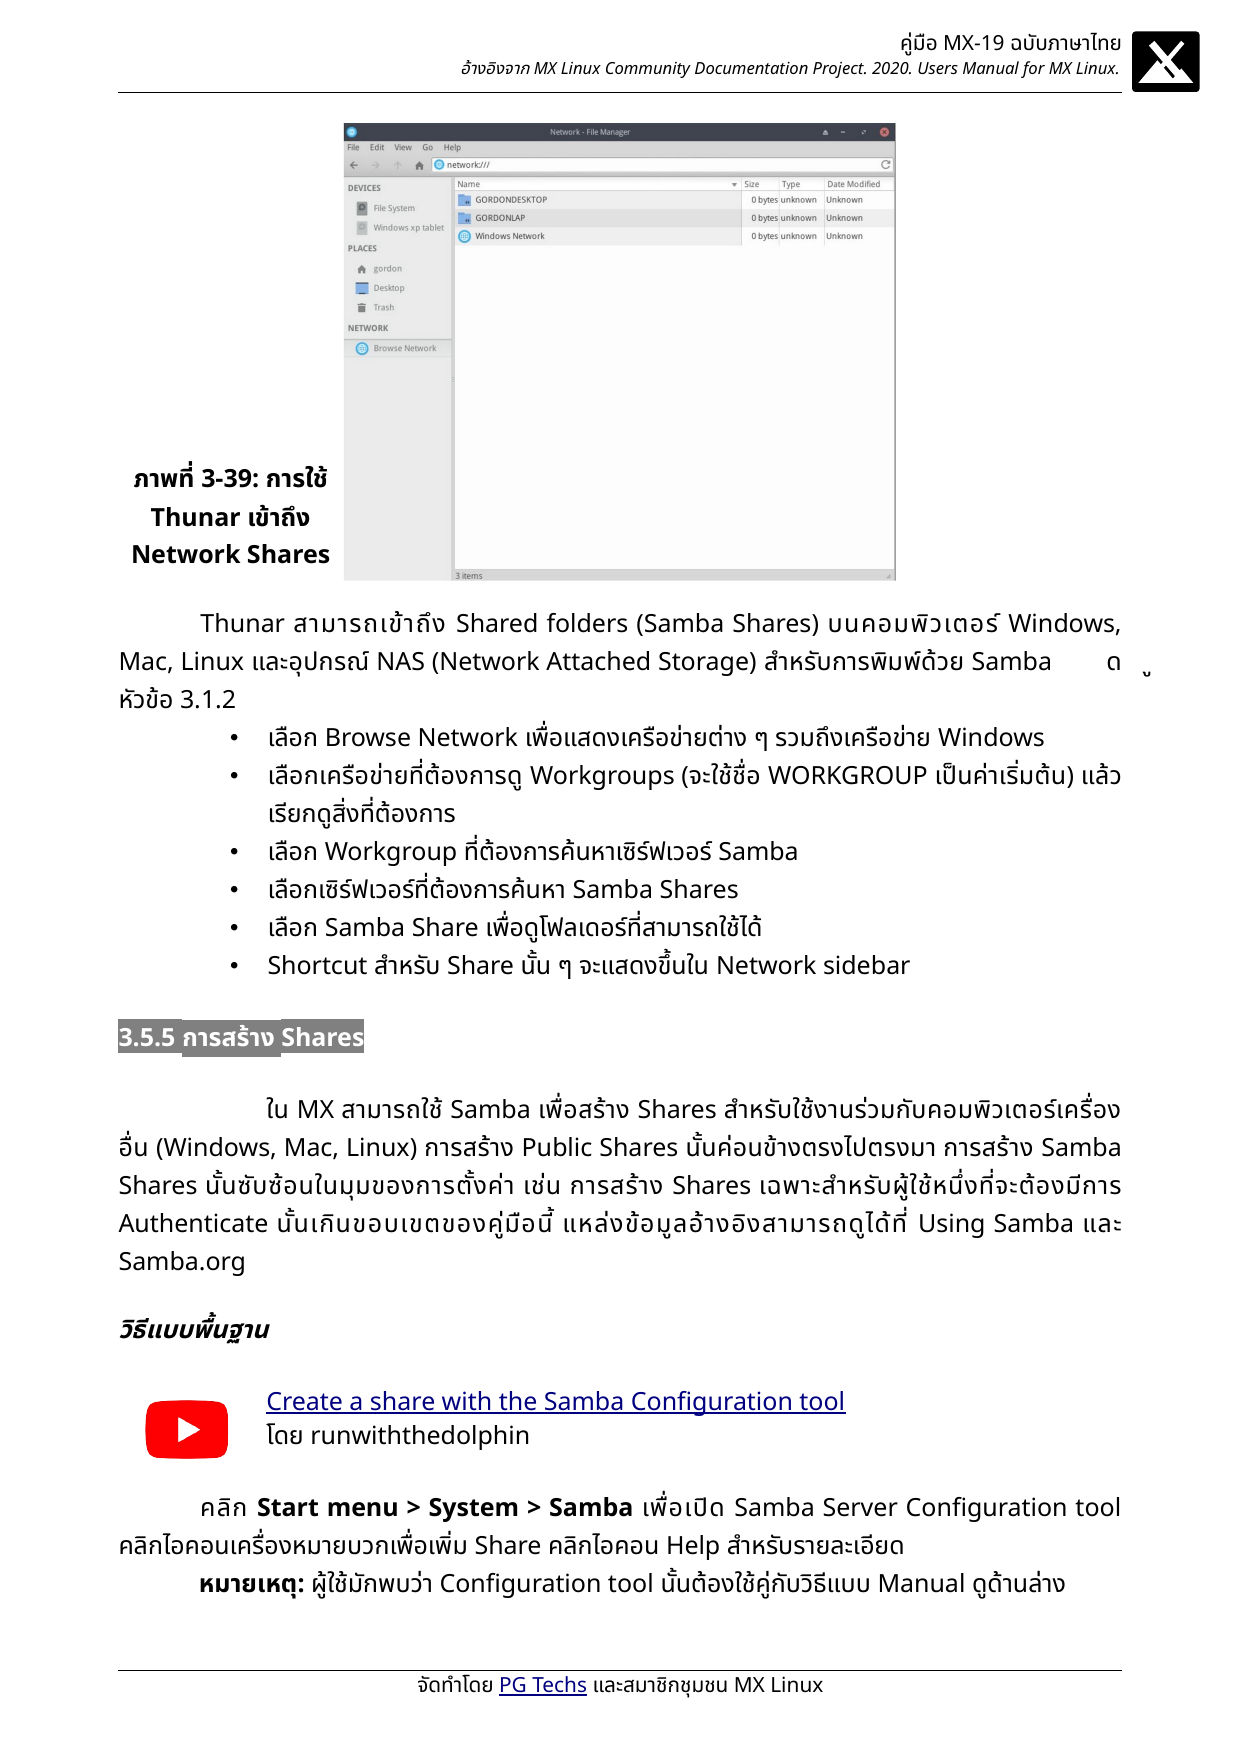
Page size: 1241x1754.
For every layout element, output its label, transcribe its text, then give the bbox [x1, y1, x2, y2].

text Thunar สามารถเข้าถึง Shared folders (Samba Shares) บนคอมพิวเตอร์ Windows, Mac, Linux และอุปกรณ์ NAS (Network Attached Storage) สำหรับการพิมพ์ด้วย Samba ดูหัวข้อ 3.1.2 [118, 605, 1122, 719]
list เลือกเครือข่ายที่ต้องการดู Workgroups (จะใช้ชื่อ WORKGROUP เป็นค่าเริ่มต้น) แล้วเรียกดูสิ่งที่ต้องการ [230, 757, 1122, 833]
text ใน MX สามารถใช้ Samba เพื่อสร้าง Shares สำหรับใช้งานร่วมกับคอมพิวเตอร์เครื่องอื่น (Windows, Mac, Linux) การสร้าง Public Shares นั้นค่อนข้างตรงไปตรงมา การสร้าง Samba Shares นั้นซับซ้อนในมุมของการตั้งค่า เช่น การสร้าง Shares เฉพาะสำหรับผู้ใช้หนึ่งที่จะต้องมีการ Authenticate นั้นเกินขอบเขตของคู่มือนี้ แหล่งข้อมูลอ้างอิงสามารถดูได้ที่ Using Samba และ Samba.org [118, 1091, 1122, 1278]
text [898, 461, 1122, 571]
list Shortcut สำหรับ Share นั้น ๆ จะแสดงขึ้นใน Network sidebar [230, 947, 1122, 985]
list เลือกเซิร์ฟเวอร์ที่ต้องการค้นหา Samba Shares [230, 871, 1122, 909]
list เลือก Workgroup ที่ต้องการค้นหาเซิร์ฟเวอร์ Samba [230, 833, 1122, 871]
text หมายเหตุ: ผู้ใช้มักพบว่า Configuration tool นั้นต้องใช้คู่กับวิธีแบบ Manual ดูด้านล่าง [118, 1566, 1122, 1604]
list เลือก Browse Network เพื่อแสดงเครือข่ายต่าง ๆ รวมถึงเครือข่าย Windows [230, 719, 1122, 757]
text โดย runwiththedolphin [229, 1418, 1122, 1456]
text ภาพที่ 3-39: การใช้ Thunar เข้าถึง Network Shares [118, 461, 342, 571]
picture [342, 120, 898, 584]
text วิธีแบบพื้นฐาน [118, 1312, 1122, 1349]
text 3.5.5 การสร้าง Shares [118, 1019, 1122, 1057]
text [118, 1418, 145, 1456]
picture [145, 1400, 229, 1459]
text Create a share with the Samba Configuration tool [118, 1383, 1122, 1418]
list เลือก Samba Share เพื่อดูโฟลเดอร์ที่สามารถใช้ได้ [230, 909, 1122, 947]
text คลิก Start menu > System > Samba เพื่อเปิด Samba Server Configuration tool คลิกไอคอนเครื่องหมายบวกเพื่อเพิ่ม Share คลิกไอคอน Help สำหรับรายละเอียด [118, 1490, 1122, 1566]
